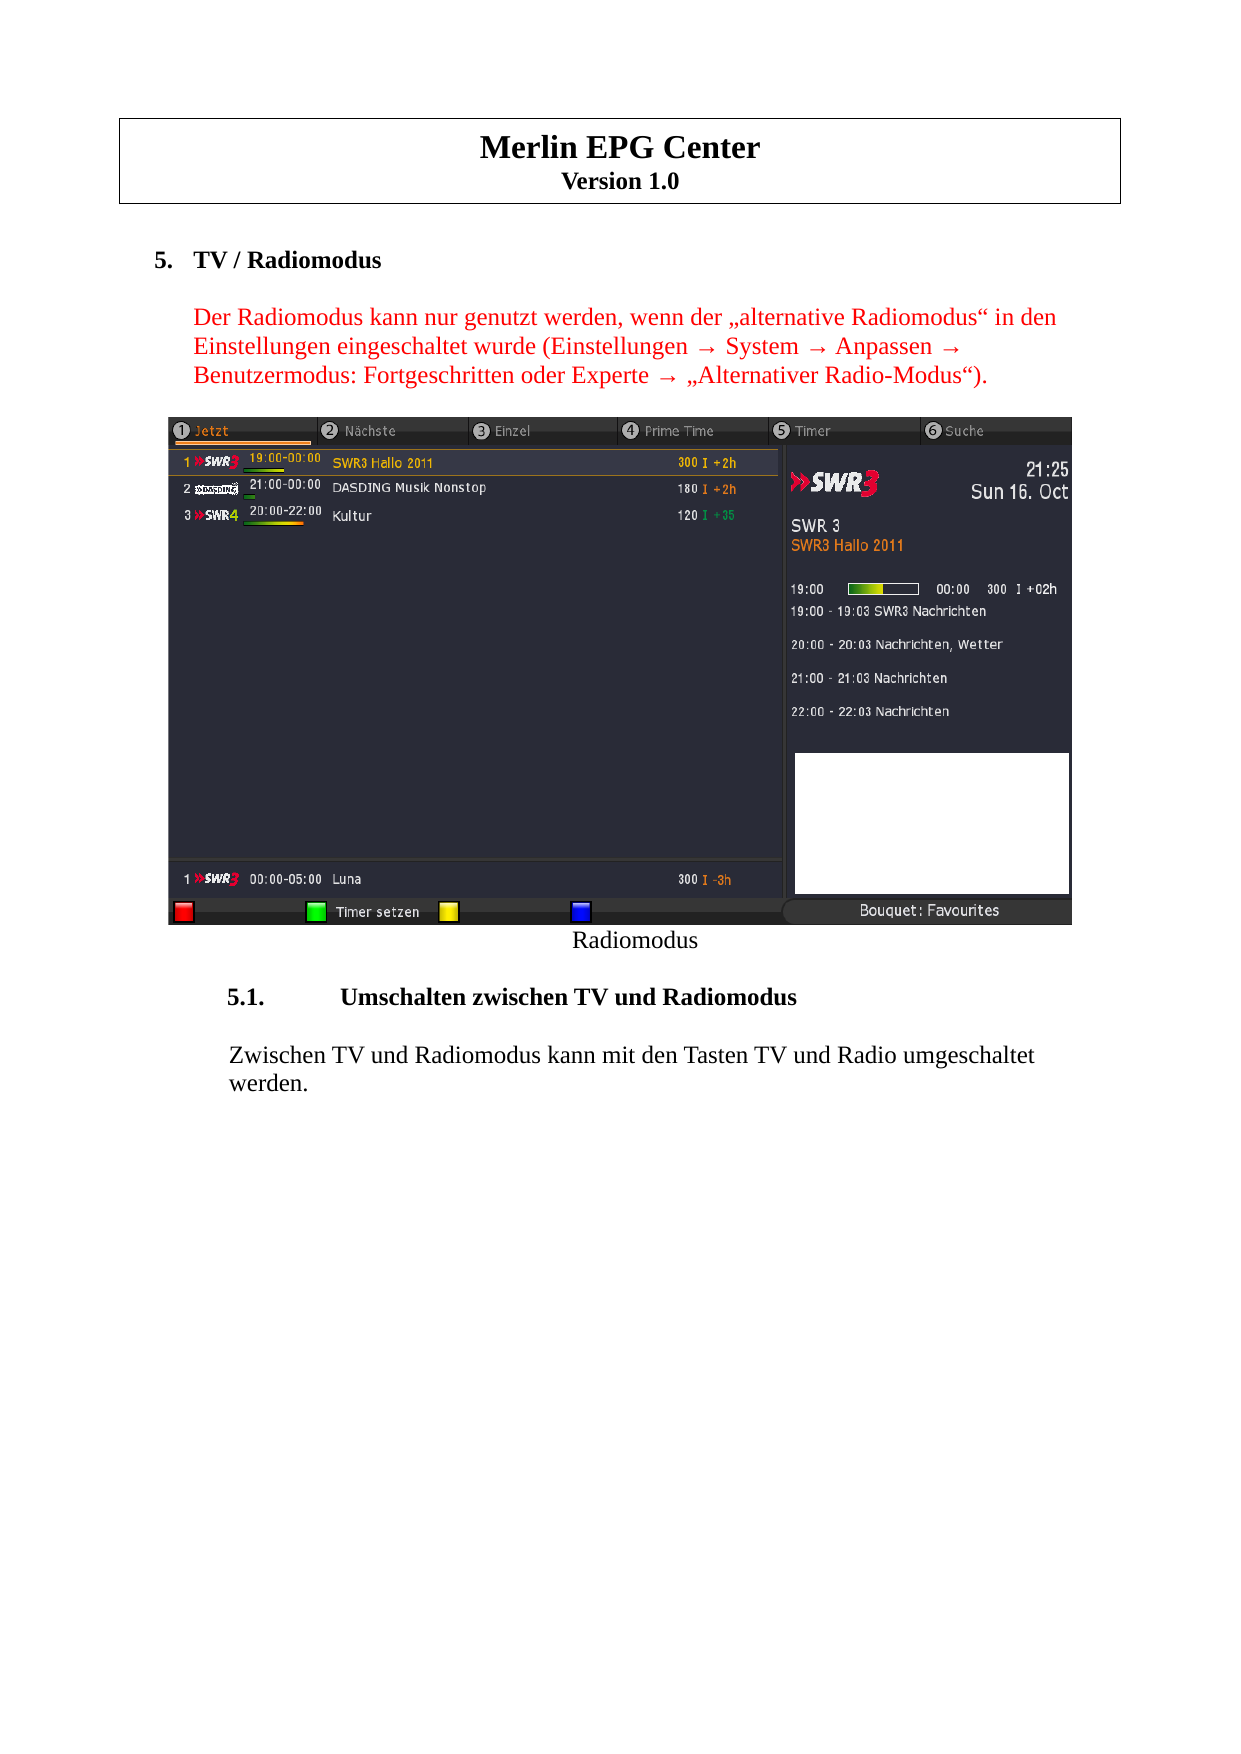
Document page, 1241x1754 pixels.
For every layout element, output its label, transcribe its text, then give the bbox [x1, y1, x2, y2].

list werden. [229, 1068, 1122, 1097]
list TV / Radiomodus [148, 245, 1122, 274]
text Radiomodus [148, 417, 1122, 953]
list Zwischen TV und Radiomodus kann mit den Tasten TV und Radio umgeschaltet [229, 1040, 1122, 1068]
list Umschalten zwischen TV und Radiomodus [221, 982, 1122, 1011]
picture [168, 417, 1072, 925]
text Der Radiomodus kann nur genutzt werden, wenn der „alternative Radiomodus“ in den Einstellungen eingeschaltet wurde (Einstellungen → System → Anpassen → Benutzermodus: Fortgeschritten oder Experte → „Alternativer Radio-Modus“). [148, 302, 1122, 389]
